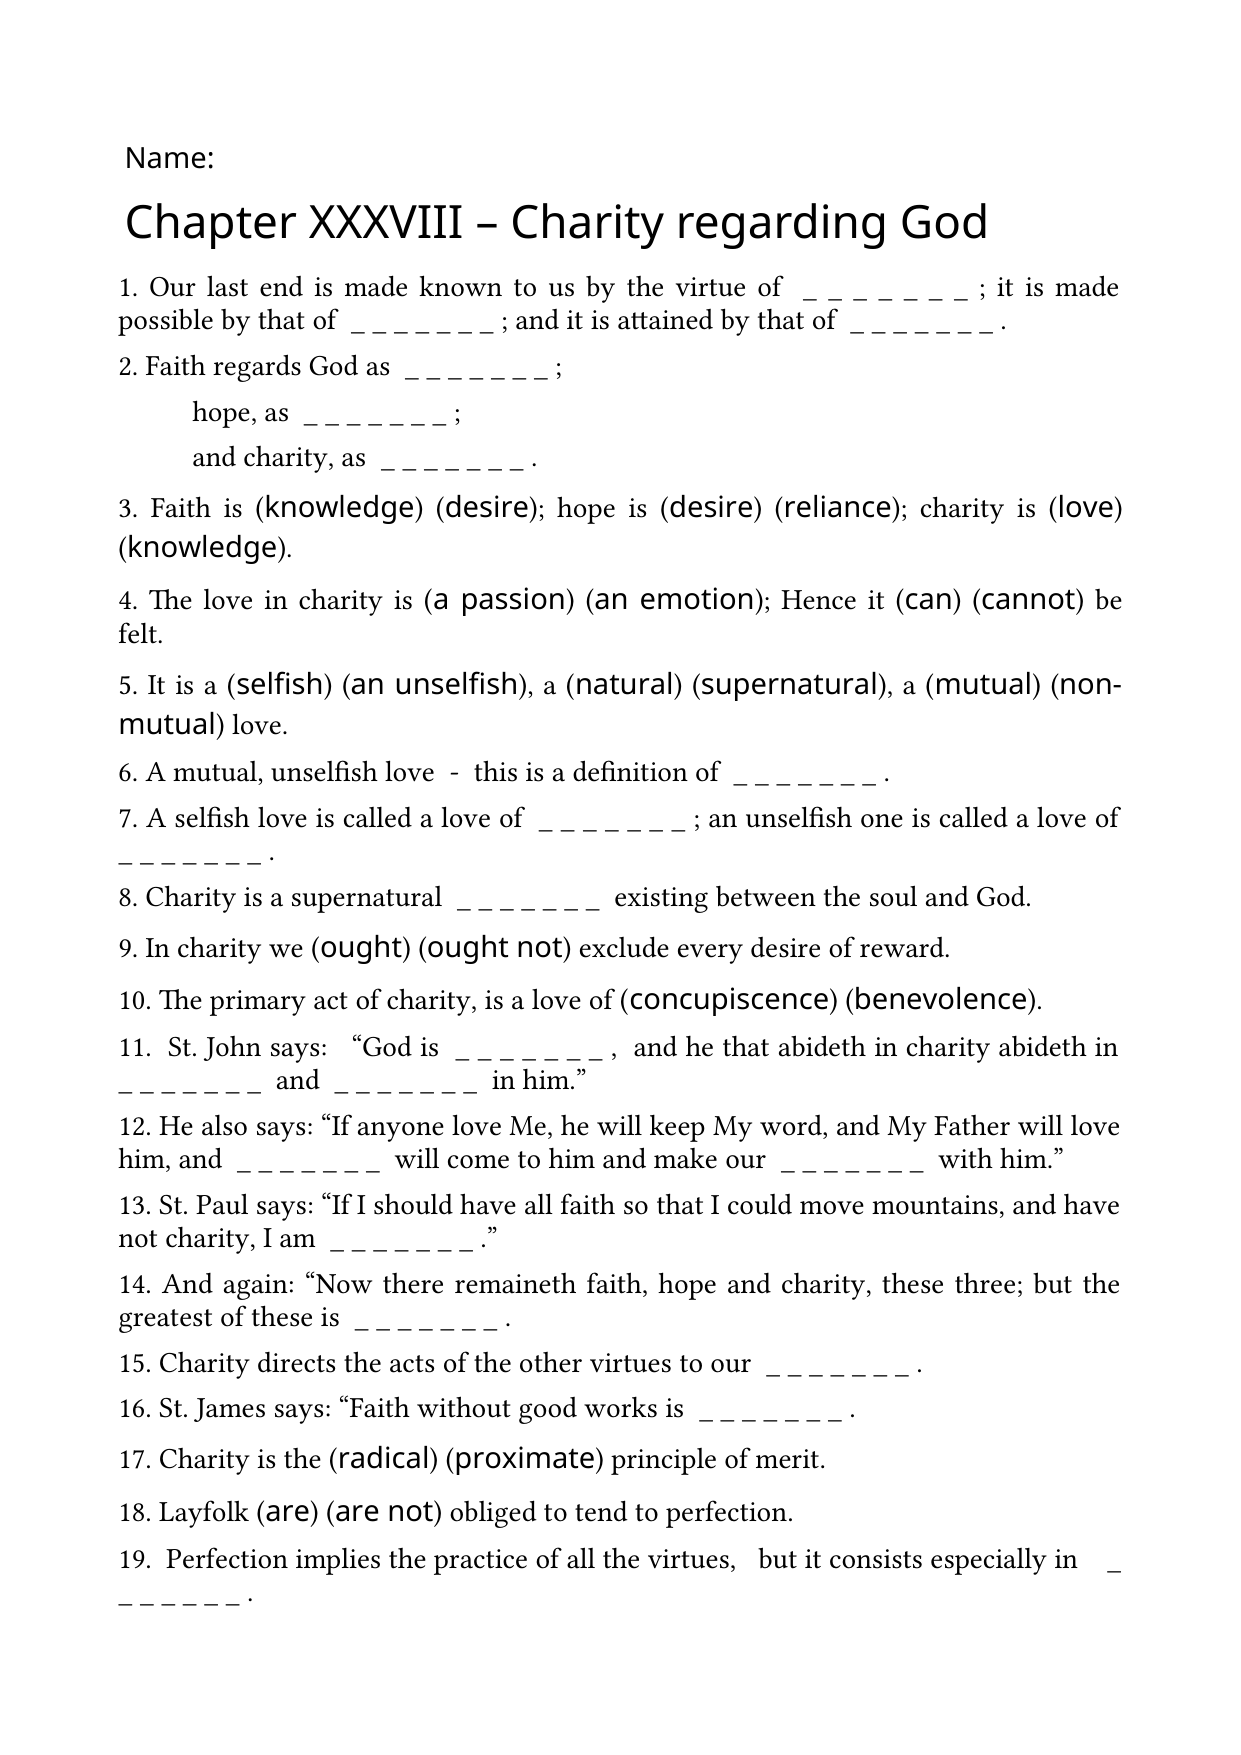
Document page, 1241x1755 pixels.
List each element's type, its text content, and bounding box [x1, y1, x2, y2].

text 17. Charity is the (radical) (proximate) principle of merit. [118, 1438, 1122, 1477]
text 13. St. Paul says: “If I should have all faith so that I could move mountains, and have not charity, I am _ _ _ _ _ _ _ .” [118, 1188, 1122, 1255]
text 8. Charity is a supernatural _ _ _ _ _ _ _ existing between the soul and God. [118, 880, 1122, 913]
text hope, as _ _ _ _ _ _ _ ; [118, 395, 1122, 428]
text 19. Perfection implies the practice of all the virtues, but it consists especially in _ _ _ _ _ _ _ . [118, 1542, 1122, 1608]
text 16. St. James says: “Faith without good works is _ _ _ _ _ _ _ . [118, 1392, 1122, 1425]
text 2. Faith regards God as _ _ _ _ _ _ _ ; [118, 349, 1122, 382]
text 7. A selfish love is called a love of _ _ _ _ _ _ _ ; an unselfish one is called a love of _ _ _ _ _ _ _ . [118, 801, 1122, 868]
text 6. A mutual, unselfish love - this is a definition of _ _ _ _ _ _ _ . [118, 756, 1122, 789]
text 5. It is a (selfish) (an unselfish), a (natural) (supernatural), a (mutual) (non-mutual) love. [118, 664, 1122, 743]
text 10. The primary act of charity, is a love of (concupiscence) (benevolence). [118, 978, 1122, 1018]
text 3. Faith is (knowledge) (desire); hope is (desire) (reliance); charity is (love) (knowledge). [118, 486, 1122, 566]
text 18. Layfolk (are) (are not) obliged to tend to perfection. [118, 1490, 1122, 1529]
text 11. St. John says: “God is _ _ _ _ _ _ _ , and he that abideth in charity abideth in _ _ _ _ _ _ _ and _ _ _ _ _ _ _ in him.” [118, 1030, 1122, 1097]
text 15. Charity directs the acts of the other virtues to our _ _ _ _ _ _ _ . [118, 1346, 1122, 1379]
text 12. He also says: “If anyone love Me, he will keep My word, and My Father will love him, and _ _ _ _ _ _ _ will come to him and make our _ _ _ _ _ _ _ with him.” [118, 1109, 1122, 1176]
text 1. Our last end is made known to us by the virtue of _ _ _ _ _ _ _ ; it is made possible by that of _ _ _ _ _ _ _ ; and it is attained by that of _ _ _ _ _ _ _ . [118, 270, 1122, 337]
text 4. The love in charity is (a passion) (an emotion); Hence it (can) (cannot) be felt. [118, 578, 1122, 651]
text Chapter XXXVIII – Charity regarding God [118, 183, 1122, 258]
text 14. And again: “Now there remaineth faith, hope and charity, these three; but the greatest of these is _ _ _ _ _ _ _ . [118, 1267, 1122, 1334]
text Name: [118, 131, 1122, 177]
text and charity, as _ _ _ _ _ _ _ . [118, 441, 1122, 474]
text 9. In charity we (ought) (ought not) exclude every desire of reward. [118, 926, 1122, 966]
